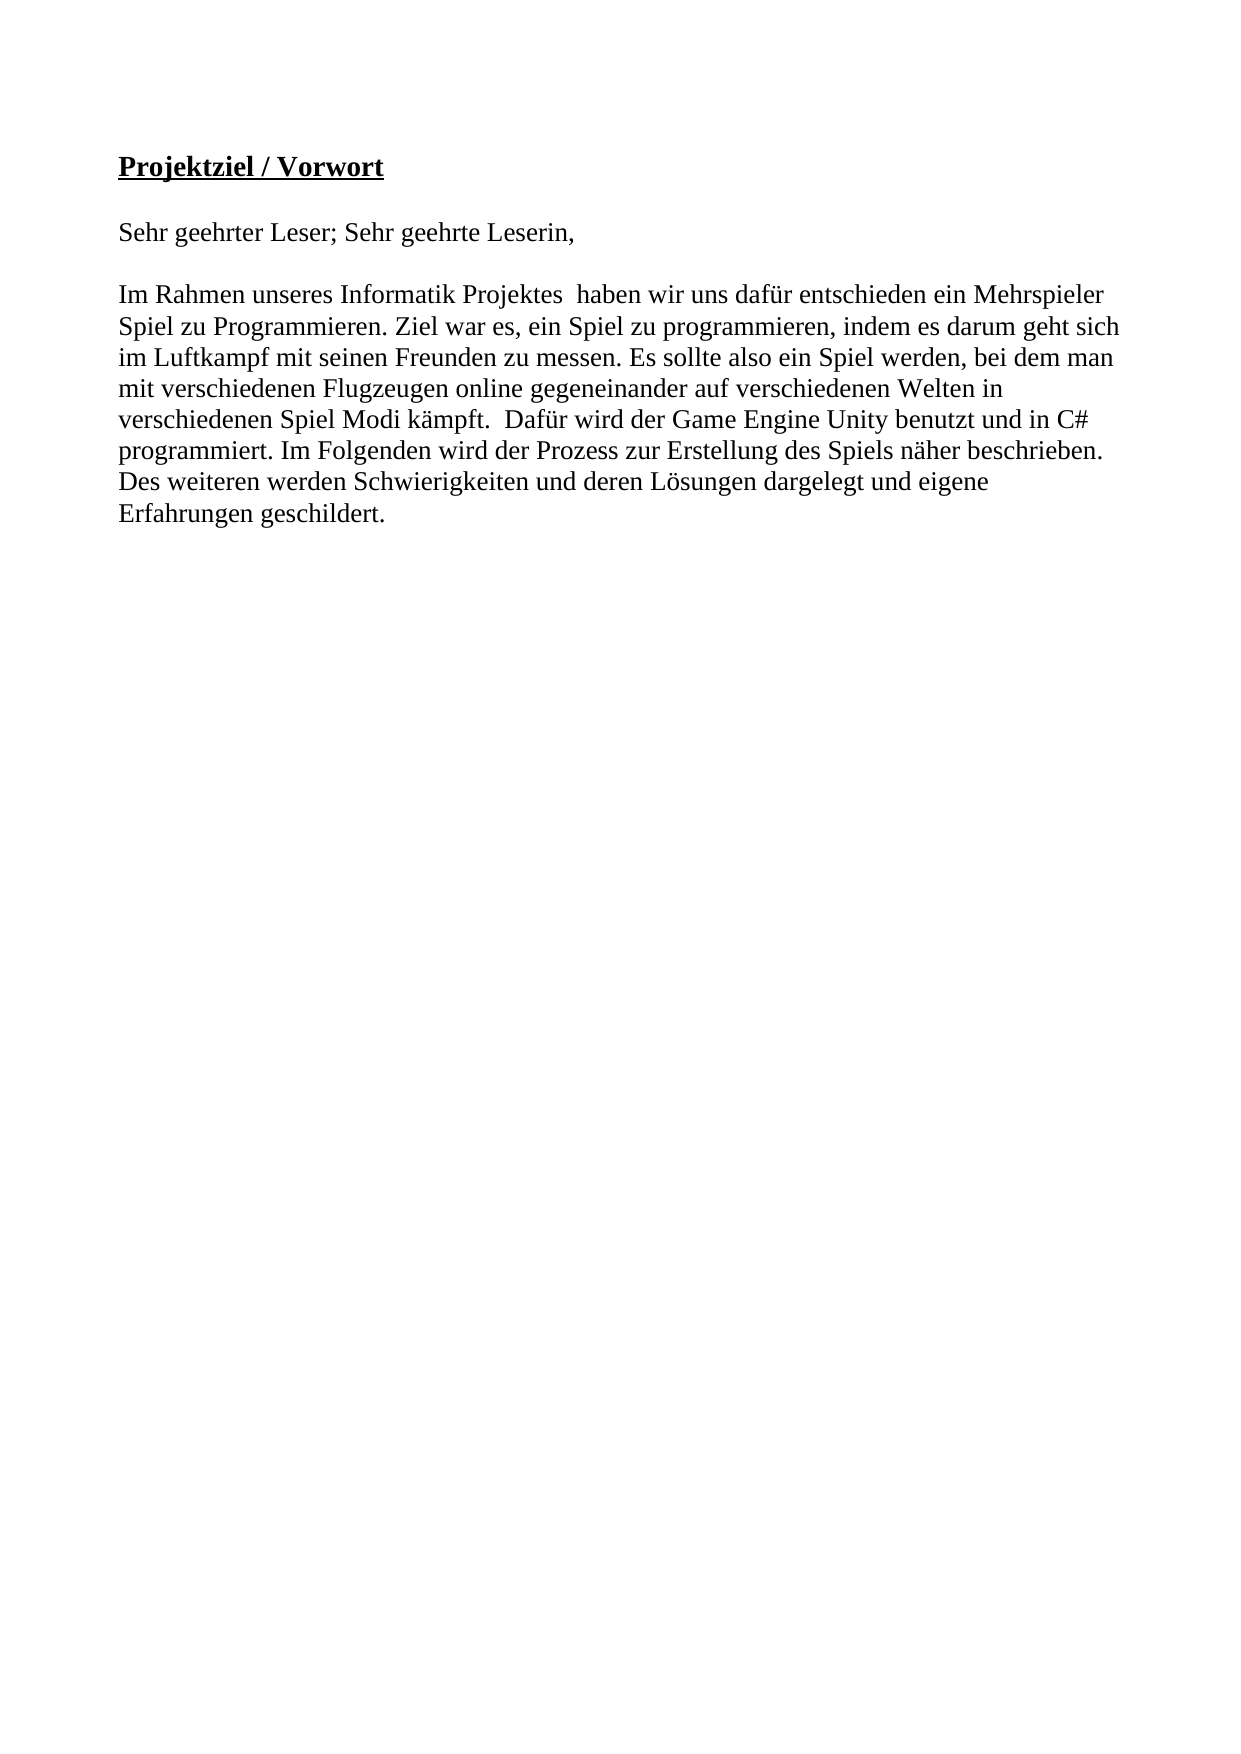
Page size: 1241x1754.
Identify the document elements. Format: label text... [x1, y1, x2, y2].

text Sehr geehrter Leser; Sehr geehrte Leserin, [118, 216, 1122, 247]
text Projektziel / Vorwort [118, 149, 1122, 183]
text Im Rahmen unseres Informatik Projektes haben wir uns dafür entschieden ein Mehrspieler Spiel zu Programmieren. Ziel war es, ein Spiel zu programmieren, indem es darum geht sich im Luftkampf mit seinen Freunden zu messen. Es sollte also ein Spiel werden, bei dem man mit verschiedenen Flugzeugen online gegeneinander auf verschiedenen Welten in verschiedenen Spiel Modi kämpft. Dafür wird der Game Engine Unity benutzt und in C# programmiert. Im Folgenden wird der Prozess zur Erstellung des Spiels näher beschrieben. Des weiteren werden Schwierigkeiten und deren Lösungen dargelegt und eigene Erfahrungen geschildert. [118, 279, 1122, 528]
